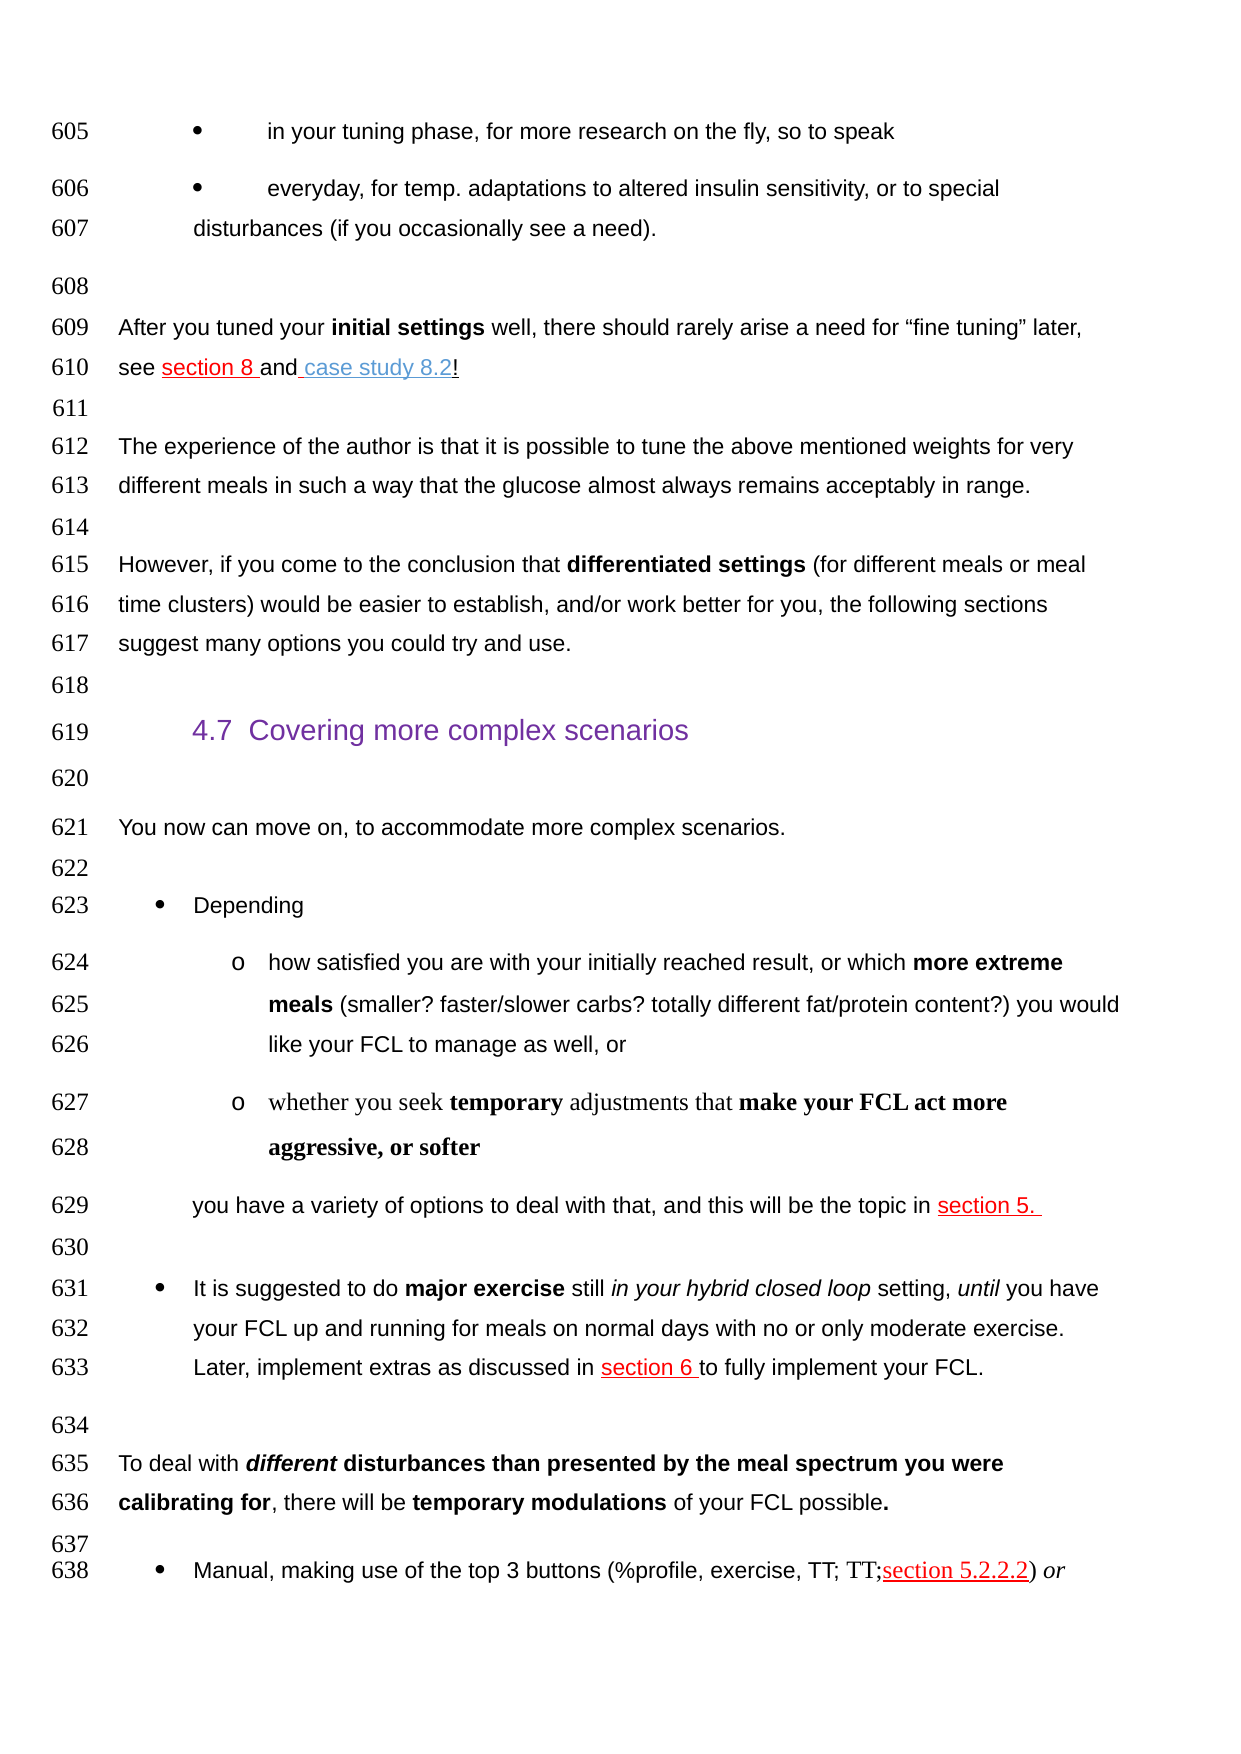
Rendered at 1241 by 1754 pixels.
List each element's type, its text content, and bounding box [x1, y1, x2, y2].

text However, if you come to the conclusion that differentiated settings (for different meals or meal time clusters) would be easier to establish, and/or work better for you, the following sections suggest many options you could try and use. [118, 551, 1122, 657]
list Manual, making use of the top 3 buttons (%profile, exercise, TT; TT;section 5.2.2.2) or [156, 1555, 1122, 1584]
list everyday, for temp. adaptations to altered insulin sensitivity, or to special disturbances (if you occasionally see a need). [193, 175, 1039, 241]
list Depending [156, 892, 1122, 919]
text The experience of the author is that it is possible to tune the above mentioned weights for very different meals in such a way that the glucose almost always remains acceptably in range. [118, 433, 1122, 499]
list how satisfied you are with your initially reached result, or which more extreme meals (smaller? faster/slower carbs? totally different fat/protein content?) you would like your FCL to manage as well, or [231, 949, 1122, 1057]
list in your tuning phase, for more research on the fly, so to speak [193, 118, 1039, 145]
text you have a variety of options to deal with that, and this will be the topic in section 5. [192, 1192, 1122, 1218]
list whether you seek temporary adjustments that make your FCL act more aggressive, or softer [231, 1087, 1122, 1161]
text To deal with different disturbances than presented by the meal spectrum you were calibrating for, there will be temporary modulations of your FCL possible. [118, 1450, 1122, 1516]
text You now can move on, to accommodate more complex scenarios. [118, 813, 1122, 840]
text 4.7 Covering more complex scenarios [192, 713, 1122, 746]
list It is suggested to do major exercise still in your hybrid closed loop setting, until you have your FCL up and running for meals on normal days with no or only moderate exercise. Later, implement extras as discussed in section 6 to fully implement your FCL. [156, 1275, 1122, 1381]
text After you tuned your initial settings well, there should rarely arise a need for “fine tuning” later, see section 8 and case study 8.2! [118, 314, 1122, 380]
